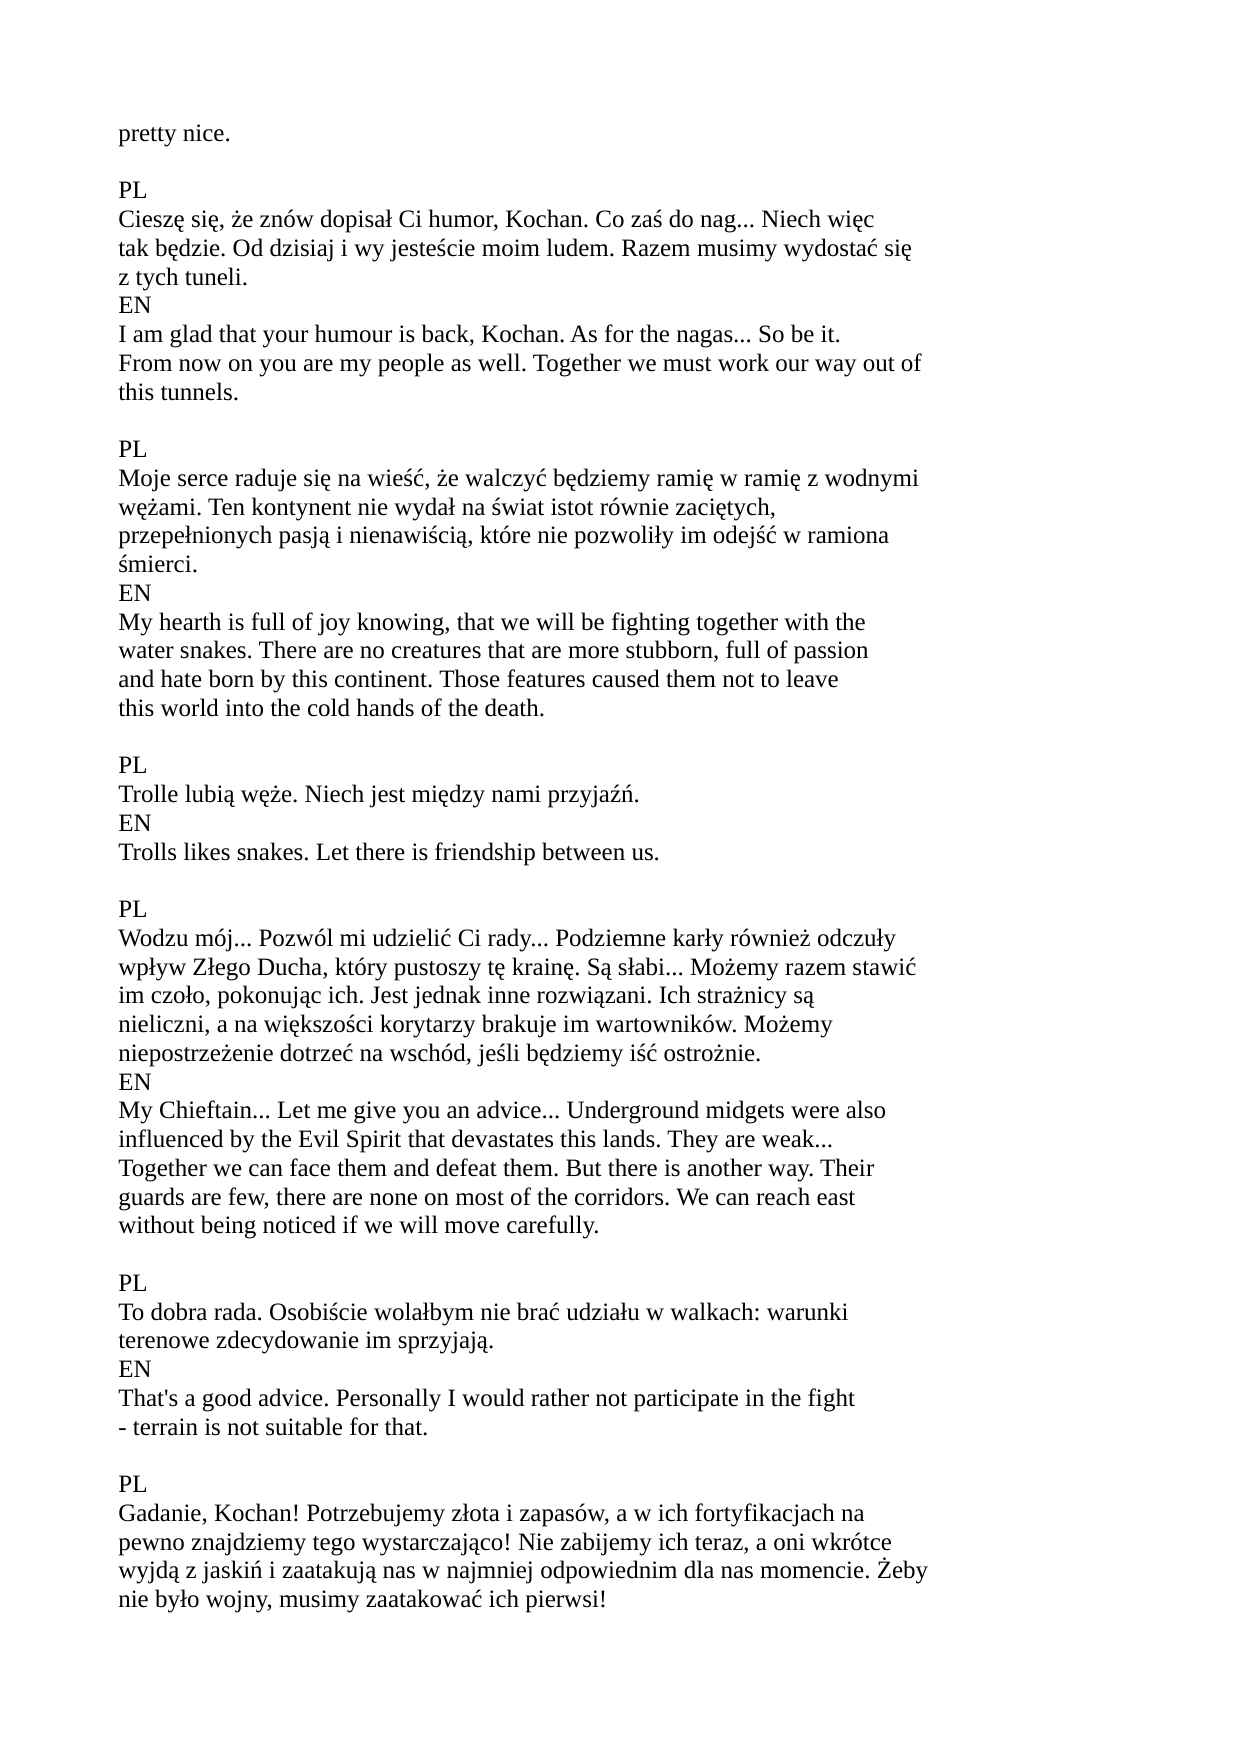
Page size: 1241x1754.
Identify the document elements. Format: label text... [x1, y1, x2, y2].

text EN [118, 1067, 1122, 1096]
text pretty nice. [118, 118, 1122, 147]
text - terrain is not suitable for that. [118, 1412, 1122, 1441]
text PL [118, 1469, 1122, 1498]
text Trolle lubią węże. Niech jest między nami przyjaźń. [118, 779, 1122, 808]
text wpływ Złego Ducha, który pustoszy tę krainę. Są słabi... Możemy razem stawić [118, 952, 1122, 981]
text nieliczni, a na większości korytarzy brakuje im wartowników. Możemy [118, 1009, 1122, 1038]
text guards are few, there are none on most of the corridors. We can reach east [118, 1182, 1122, 1211]
text From now on you are my people as well. Together we must work our way out of [118, 348, 1122, 377]
text this world into the cold hands of the death. [118, 693, 1122, 722]
text tak będzie. Od dzisiaj i wy jesteście moim ludem. Razem musimy wydostać się [118, 233, 1122, 262]
text EN [118, 1354, 1122, 1383]
text EN [118, 808, 1122, 837]
text PL [118, 894, 1122, 923]
text nie było wojny, musimy zaatakować ich pierwsi! [118, 1584, 1122, 1613]
text My Chieftain... Let me give you an advice... Underground midgets were also [118, 1096, 1122, 1124]
text and hate born by this continent. Those features caused them not to leave [118, 664, 1122, 693]
text Wodzu mój... Pozwól mi udzielić Ci rady... Podziemne karły również odczuły [118, 923, 1122, 952]
text PL [118, 434, 1122, 463]
text EN [118, 291, 1122, 319]
text wyjdą z jaskiń i zaatakują nas w najmniej odpowiednim dla nas momencie. Żeby [118, 1556, 1122, 1584]
text Moje serce raduje się na wieść, że walczyć będziemy ramię w ramię z wodnymi [118, 463, 1122, 492]
text PL [118, 176, 1122, 204]
text terenowe zdecydowanie im sprzyjają. [118, 1326, 1122, 1354]
text przepełnionych pasją i nienawiścią, które nie pozwoliły im odejść w ramiona [118, 521, 1122, 549]
text influenced by the Evil Spirit that devastates this lands. They are weak... [118, 1124, 1122, 1153]
text Together we can face them and defeat them. But there is another way. Their [118, 1153, 1122, 1182]
text I am glad that your humour is back, Kochan. As for the nagas... So be it. [118, 319, 1122, 348]
text PL [118, 751, 1122, 779]
text To dobra rada. Osobiście wolałbym nie brać udziału w walkach: warunki [118, 1297, 1122, 1326]
text z tych tuneli. [118, 262, 1122, 291]
text niepostrzeżenie dotrzeć na wschód, jeśli będziemy iść ostrożnie. [118, 1038, 1122, 1067]
text My hearth is full of joy knowing, that we will be fighting together with the [118, 607, 1122, 636]
text EN [118, 578, 1122, 607]
text im czoło, pokonując ich. Jest jednak inne rozwiązani. Ich strażnicy są [118, 981, 1122, 1009]
text Gadanie, Kochan! Potrzebujemy złota i zapasów, a w ich fortyfikacjach na [118, 1498, 1122, 1527]
text That's a good advice. Personally I would rather not participate in the fight [118, 1383, 1122, 1412]
text water snakes. There are no creatures that are more stubborn, full of passion [118, 636, 1122, 664]
text this tunnels. [118, 377, 1122, 406]
text PL [118, 1268, 1122, 1297]
text Cieszę się, że znów dopisał Ci humor, Kochan. Co zaś do nag... Niech więc [118, 204, 1122, 233]
text pewno znajdziemy tego wystarczająco! Nie zabijemy ich teraz, a oni wkrótce [118, 1527, 1122, 1556]
text Trolls likes snakes. Let there is friendship between us. [118, 837, 1122, 866]
text without being noticed if we will move carefully. [118, 1211, 1122, 1239]
text śmierci. [118, 549, 1122, 578]
text wężami. Ten kontynent nie wydał na świat istot równie zaciętych, [118, 492, 1122, 521]
